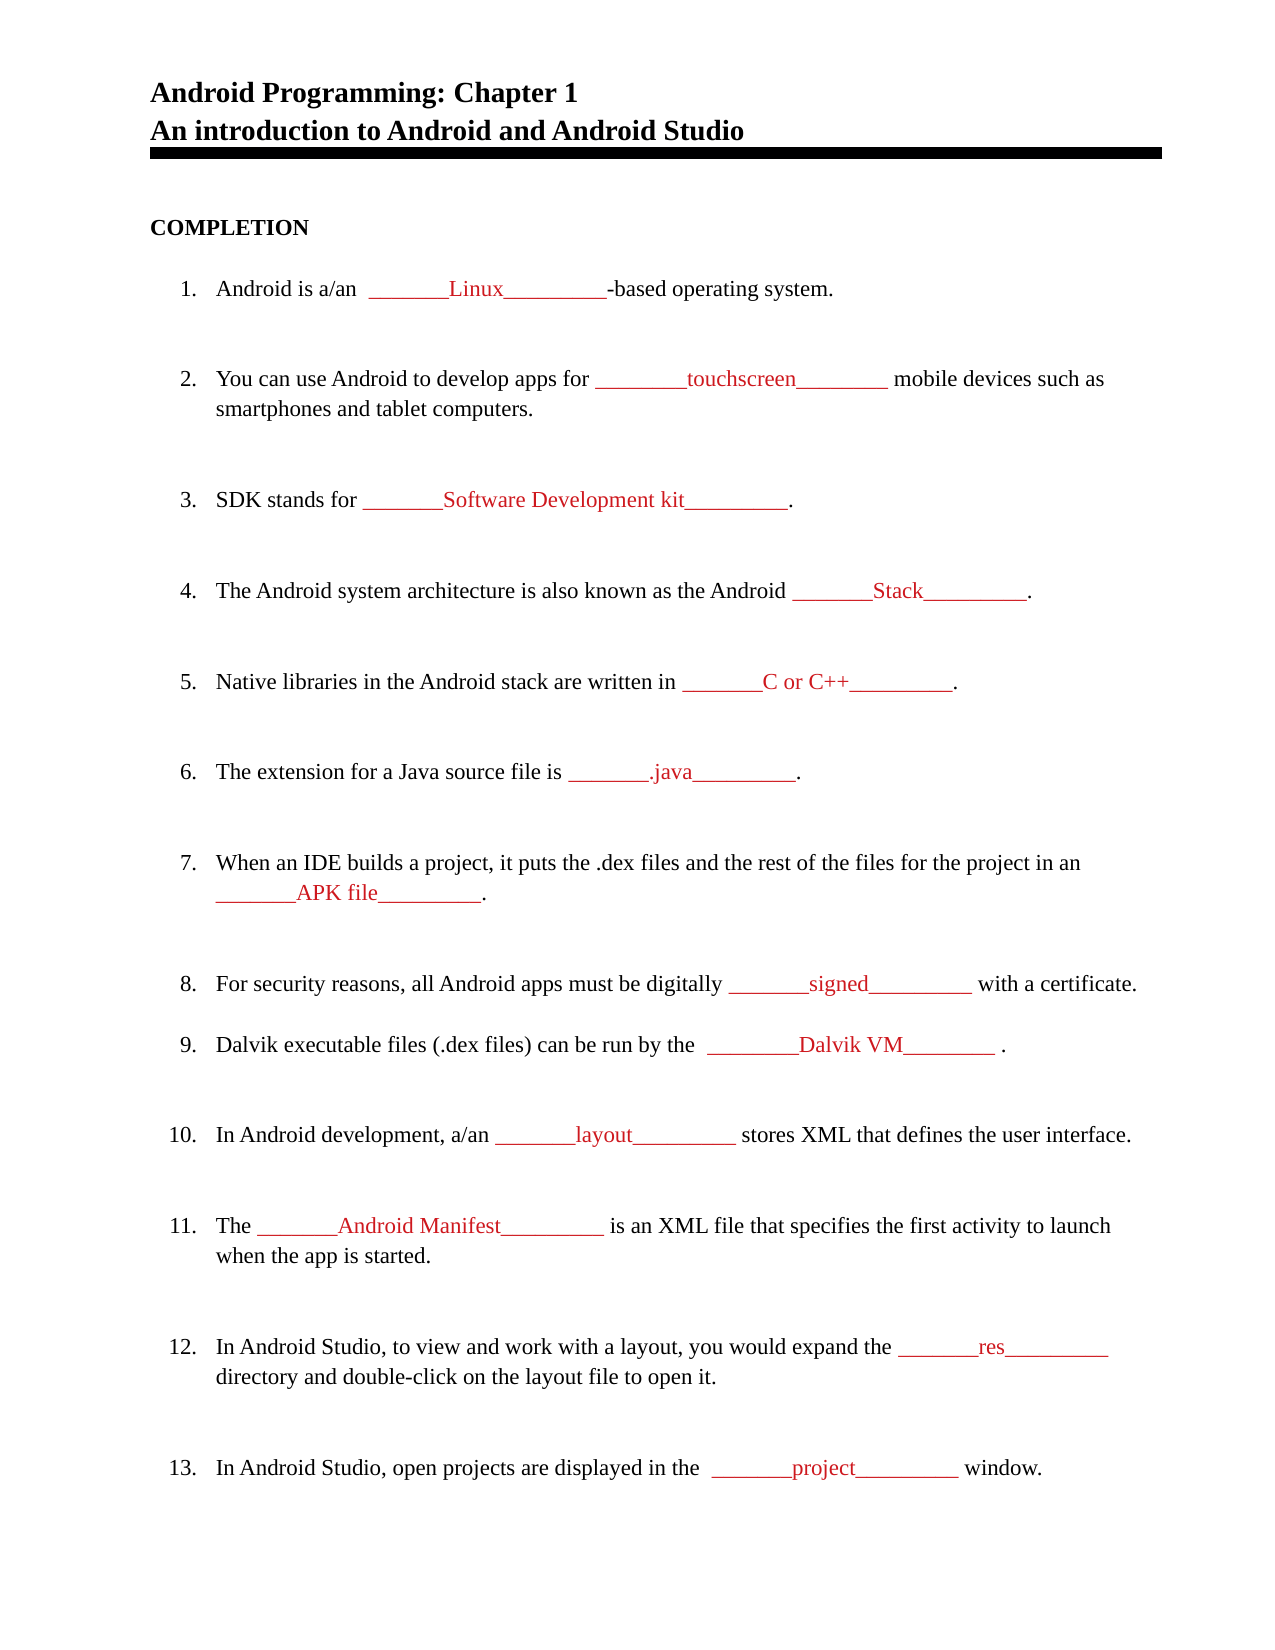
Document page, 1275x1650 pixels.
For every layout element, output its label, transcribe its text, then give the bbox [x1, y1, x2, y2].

text 12. In Android Studio, to view and work with a layout, you would expand the _______res_________ directory and double-click on the layout file to open it. [150, 1333, 1162, 1389]
text 8. For security reasons, all Android apps must be digitally _______signed_________ with a certificate. [150, 970, 1162, 996]
text 6. The extension for a Java source file is _______.java_________. [150, 758, 1162, 785]
text 5. Native libraries in the Android stack are written in _______C or C++_________. [150, 668, 1162, 694]
text COMPLETION [150, 214, 1162, 241]
text 9. Dalvik executable files (.dex files) can be run by the ________Dalvik VM________ . [150, 1031, 1162, 1057]
text 1. Android is a/an _______Linux_________-based operating system. [150, 274, 1162, 301]
text An introduction to Android and Android Studio [150, 113, 1162, 147]
text 3. SDK stands for _______Software Development kit_________. [150, 486, 1162, 513]
text 4. The Android system architecture is also known as the Android _______Stack_________. [150, 577, 1162, 603]
text 7. When an IDE builds a project, it puts the .dex files and the rest of the files for the project in an _______APK file_________. [150, 849, 1162, 906]
text Android Programming: Chapter 1 [150, 75, 1162, 108]
text 13. In Android Studio, open projects are displayed in the _______project_________ window. [150, 1454, 1162, 1480]
text 10. In Android development, a/an _______layout_________ stores XML that defines the user interface. [150, 1121, 1162, 1148]
text 2. You can use Android to develop apps for ________touchscreen________ mobile devices such as smartphones and tablet computers. [150, 365, 1162, 422]
text 11. The _______Android Manifest_________ is an XML file that specifies the first activity to launch when the app is started. [150, 1212, 1162, 1269]
